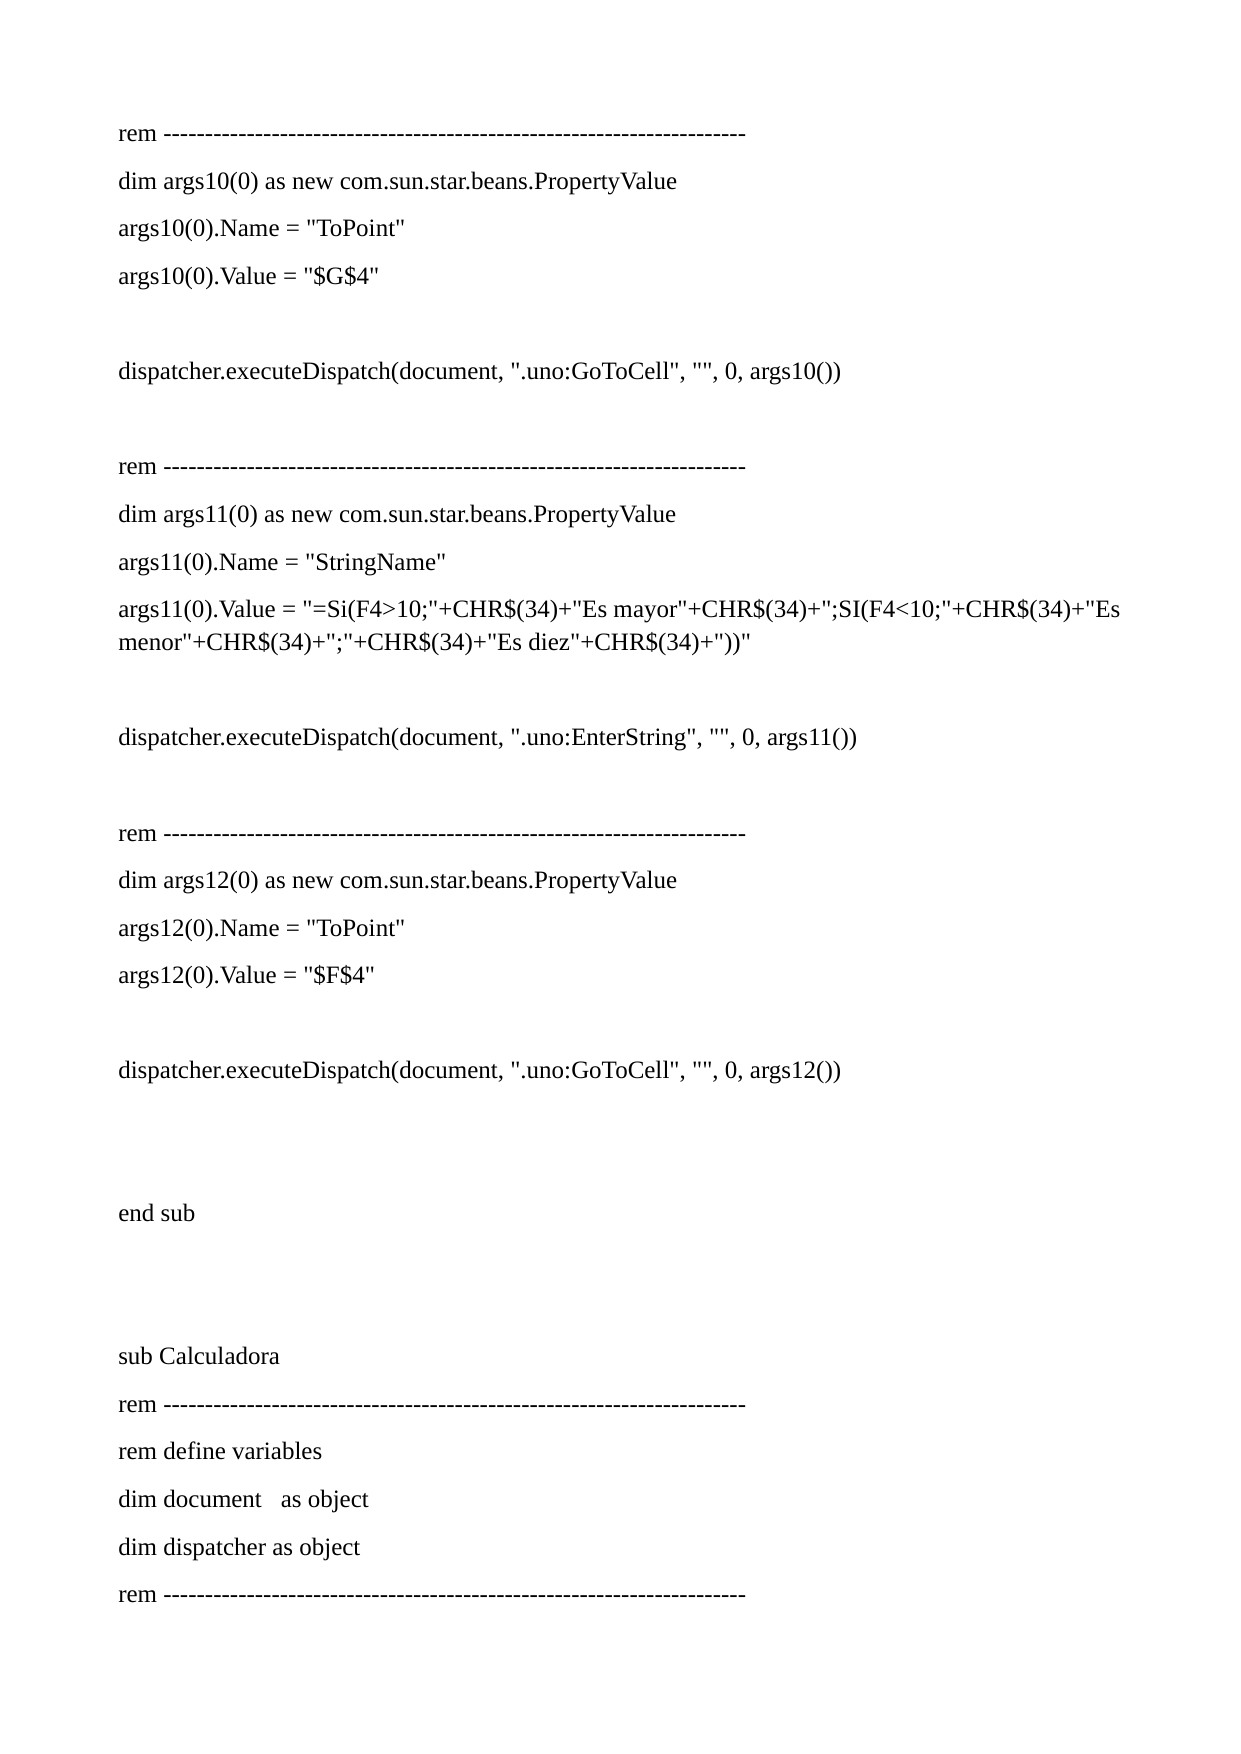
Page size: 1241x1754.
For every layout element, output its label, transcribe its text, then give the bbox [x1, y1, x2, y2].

text dim args12(0) as new com.sun.star.beans.PropertyValue [118, 865, 1122, 894]
text rem define variables [118, 1436, 1122, 1465]
text dispatcher.executeDispatch(document, ".uno:GoToCell", "", 0, args12()) [118, 1056, 1122, 1084]
text args11(0).Name = "StringName" [118, 547, 1122, 575]
text dim document as object [118, 1484, 1122, 1513]
text rem ---------------------------------------------------------------------- [118, 1579, 1122, 1608]
text end sub [118, 1198, 1122, 1227]
text rem ---------------------------------------------------------------------- [118, 451, 1122, 480]
text args12(0).Value = "$F$4" [118, 960, 1122, 989]
text rem ---------------------------------------------------------------------- [118, 1389, 1122, 1418]
text args10(0).Value = "$G$4" [118, 261, 1122, 290]
text dim dispatcher as object [118, 1532, 1122, 1560]
text args12(0).Name = "ToPoint" [118, 913, 1122, 942]
text sub Calculadora [118, 1341, 1122, 1370]
text rem ---------------------------------------------------------------------- [118, 818, 1122, 846]
text dim args11(0) as new com.sun.star.beans.PropertyValue [118, 499, 1122, 528]
text args11(0).Value = "=Si(F4>10;"+CHR$(34)+"Es mayor"+CHR$(34)+";SI(F4<10;"+CHR$(34)+"Es menor"+CHR$(34)+";"+CHR$(34)+"Es diez"+CHR$(34)+"))" [118, 594, 1122, 656]
text dispatcher.executeDispatch(document, ".uno:GoToCell", "", 0, args10()) [118, 356, 1122, 385]
text dim args10(0) as new com.sun.star.beans.PropertyValue [118, 166, 1122, 194]
text rem ---------------------------------------------------------------------- [118, 118, 1122, 147]
text args10(0).Name = "ToPoint" [118, 213, 1122, 242]
text dispatcher.executeDispatch(document, ".uno:EnterString", "", 0, args11()) [118, 722, 1122, 751]
